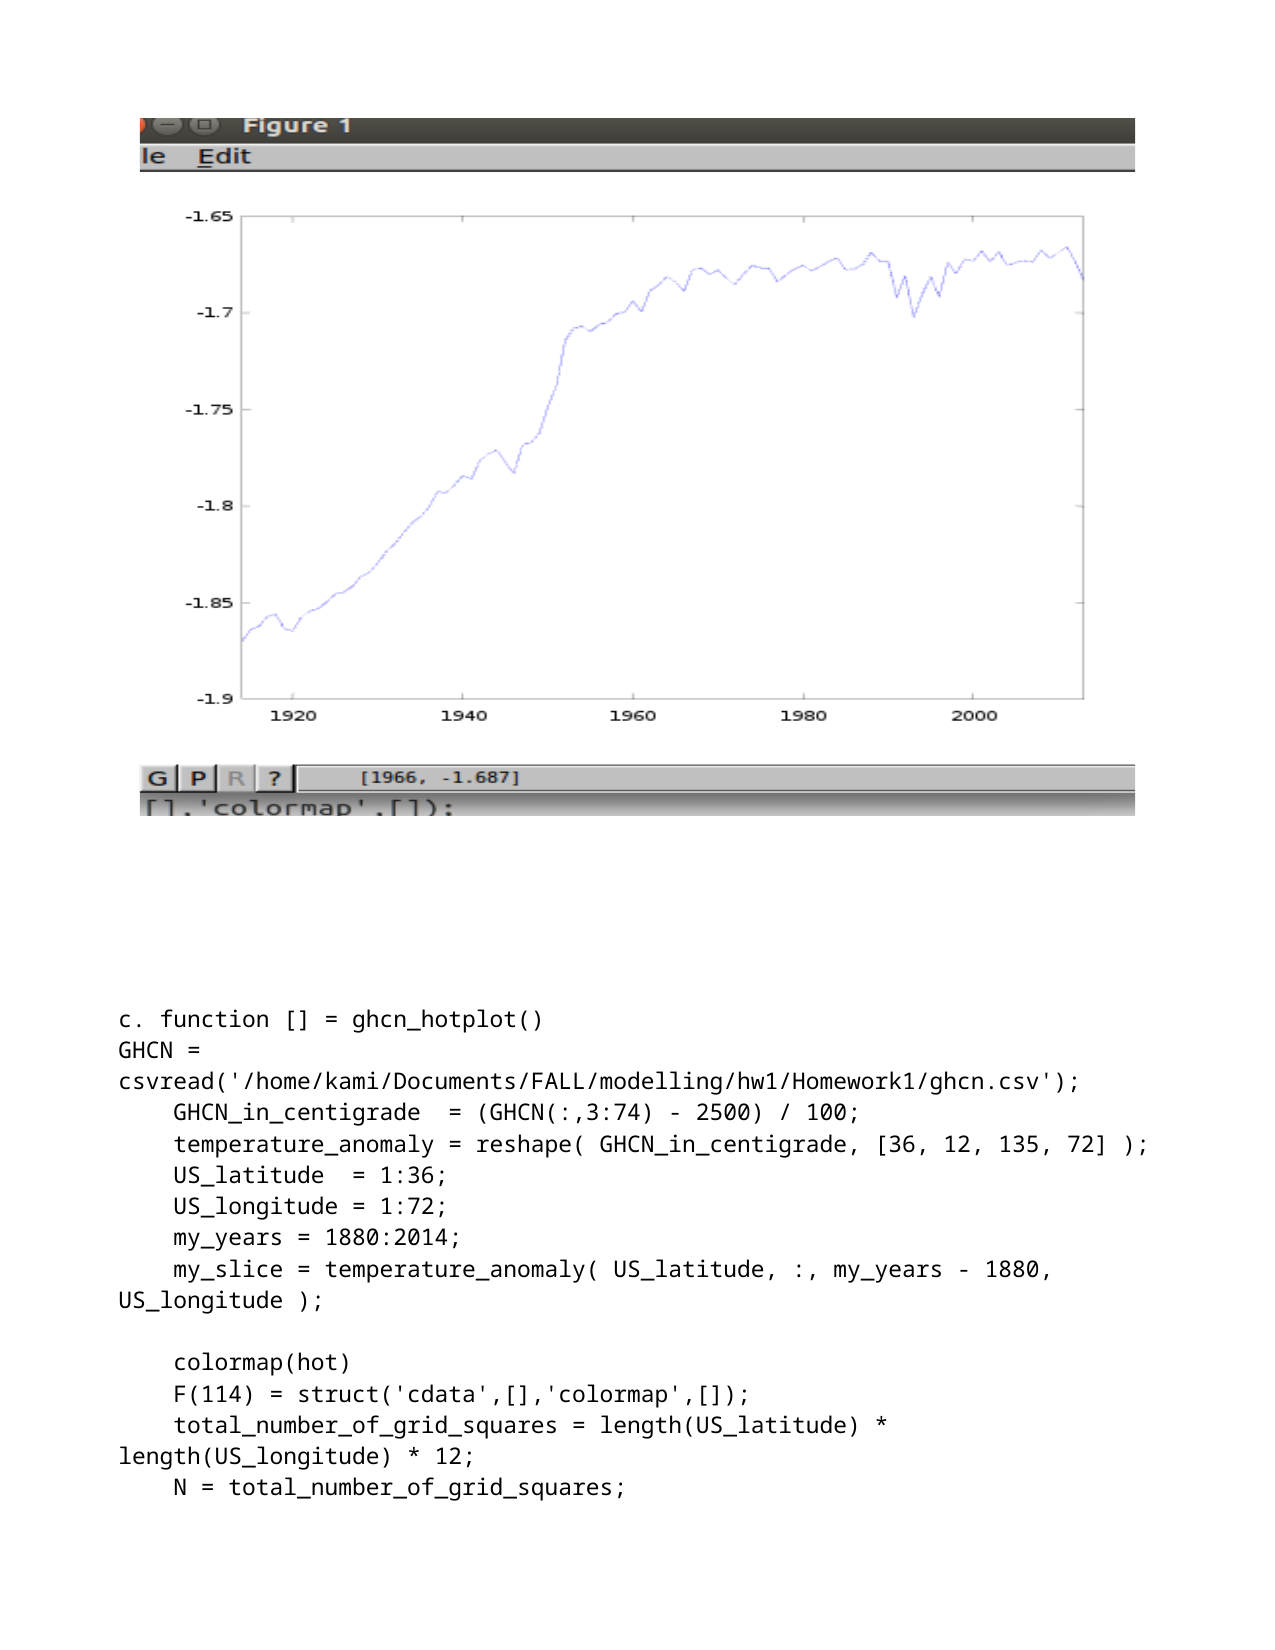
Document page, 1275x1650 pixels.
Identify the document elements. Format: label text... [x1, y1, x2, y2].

text GHCN = csvread('/home/kami/Documents/FALL/modelling/hw1/Homework1/ghcn.csv'); [118, 1034, 1157, 1096]
text N = total_number_of_grid_squares; [118, 1471, 1157, 1502]
text GHCN_in_centigrade = (GHCN(:,3:74) - 2500) / 100; [118, 1096, 1157, 1127]
text colormap(hot) [118, 1346, 1157, 1377]
text my_slice = temperature_anomaly( US_latitude, :, my_years - 1880, US_longitude ); [118, 1252, 1157, 1315]
picture [139, 118, 692, 816]
text total_number_of_grid_squares = length(US_latitude) * length(US_longitude) * 12; [118, 1409, 1157, 1471]
text temperature_anomaly = reshape( GHCN_in_centigrade, [36, 12, 135, 72] ); [118, 1127, 1157, 1159]
text US_latitude = 1:36; [118, 1159, 1157, 1190]
text c. function [] = ghcn_hotplot() [118, 1002, 1157, 1034]
text F(114) = struct('cdata',[],'colormap',[]); [118, 1377, 1157, 1409]
text US_longitude = 1:72; [118, 1190, 1157, 1221]
text my_years = 1880:2014; [118, 1221, 1157, 1252]
